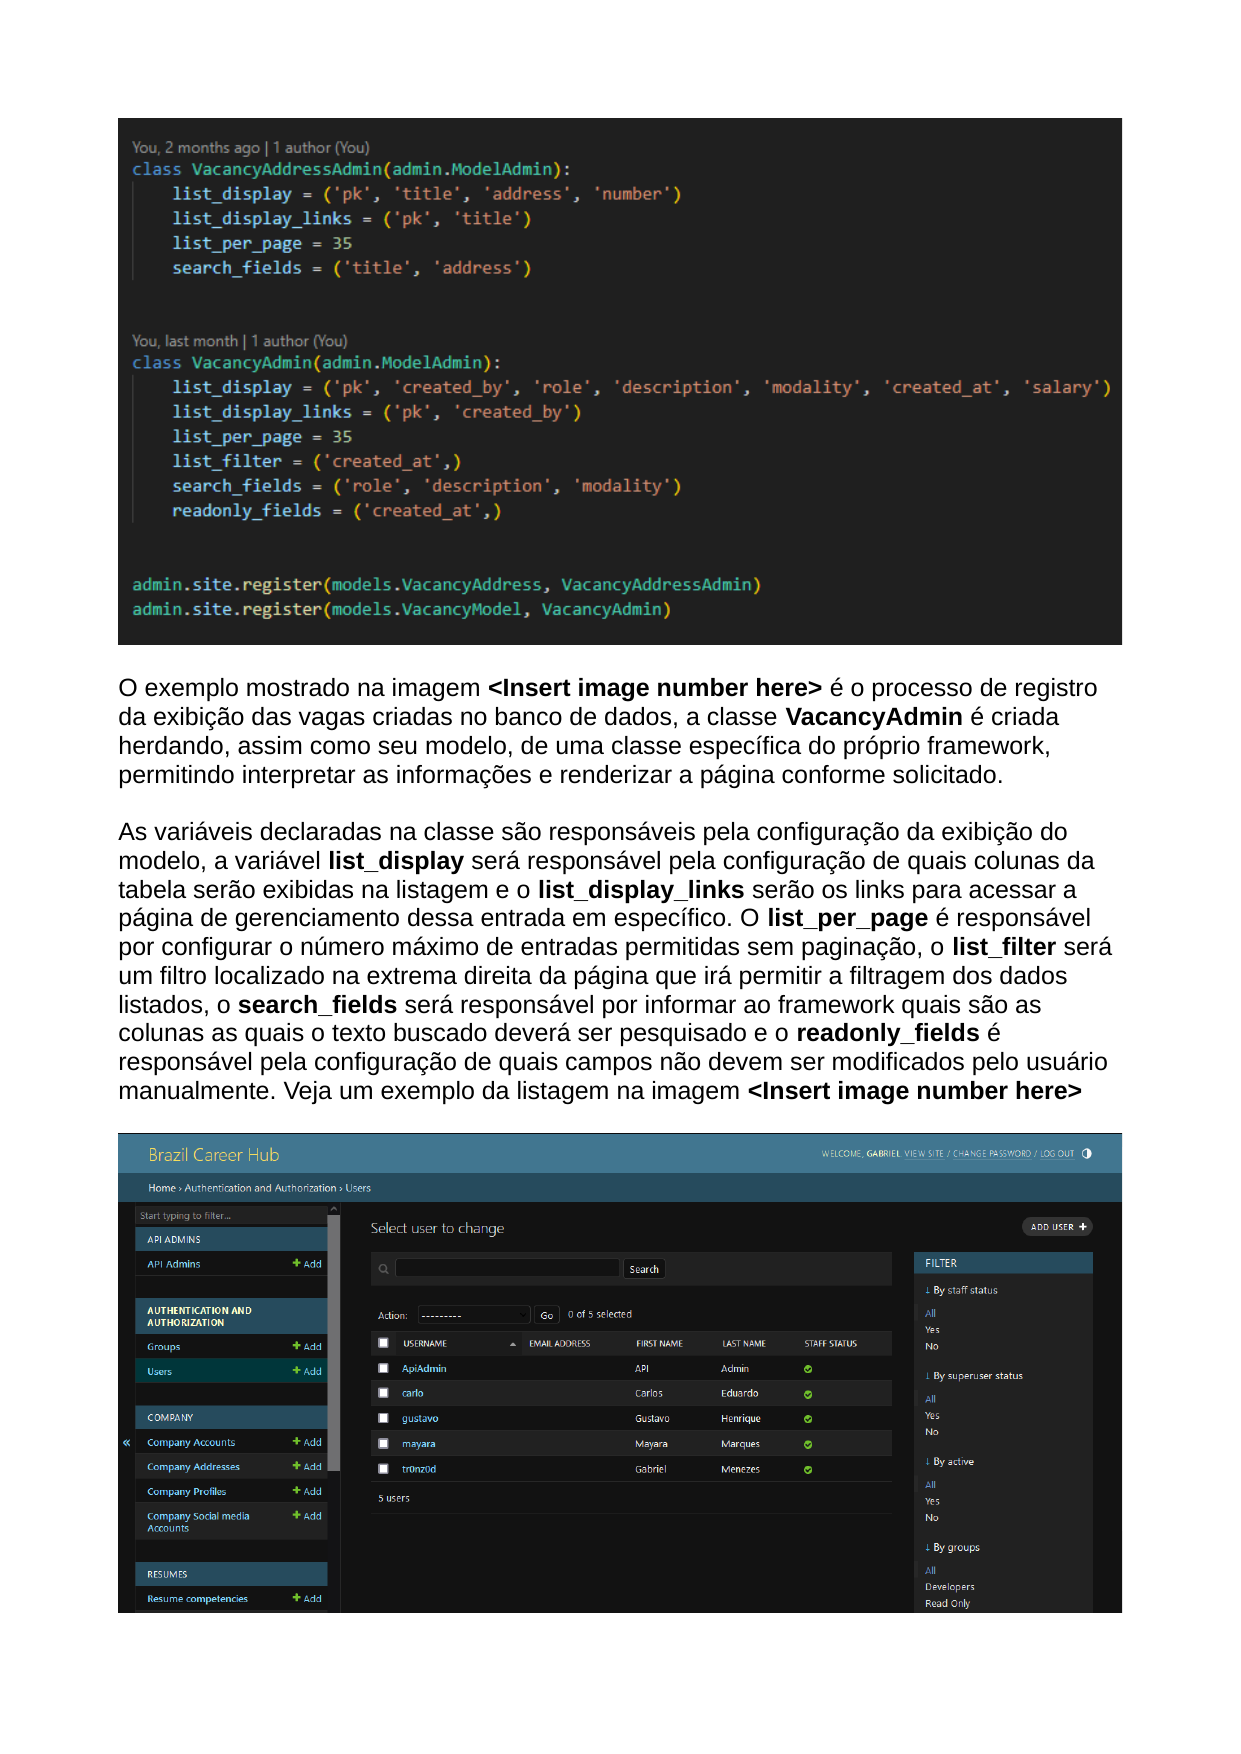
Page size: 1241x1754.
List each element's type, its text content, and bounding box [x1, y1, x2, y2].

text O exemplo mostrado na imagem <Insert image number here> é o processo de registro da exibição das vagas criadas no banco de dados, a classe VacancyAdmin é criada herdando, assim como seu modelo, de uma classe específica do próprio framework, permitindo interpretar as informações e renderizar a página conforme solicitado. [118, 673, 1122, 788]
picture [118, 1133, 1123, 1613]
text As variáveis declaradas na classe são responsáveis pela configuração da exibição do modelo, a variável list_display será responsável pela configuração de quais colunas da tabela serão exibidas na listagem e o list_display_links serão os links para acessar a página de gerenciamento dessa entrada em específico. O list_per_page é responsável por configurar o número máximo de entradas permitidas sem paginação, o list_filter será um filtro localizado na extrema direita da página que irá permitir a filtragem dos dados listados, o search_fields será responsável por informar ao framework quais são as colunas as quais o texto buscado deverá ser pesquisado e o readonly_fields é responsável pela configuração de quais campos não devem ser modificados pelo usuário manualmente. Veja um exemplo da listagem na imagem <Insert image number here> [118, 817, 1122, 1105]
picture [118, 118, 1123, 645]
